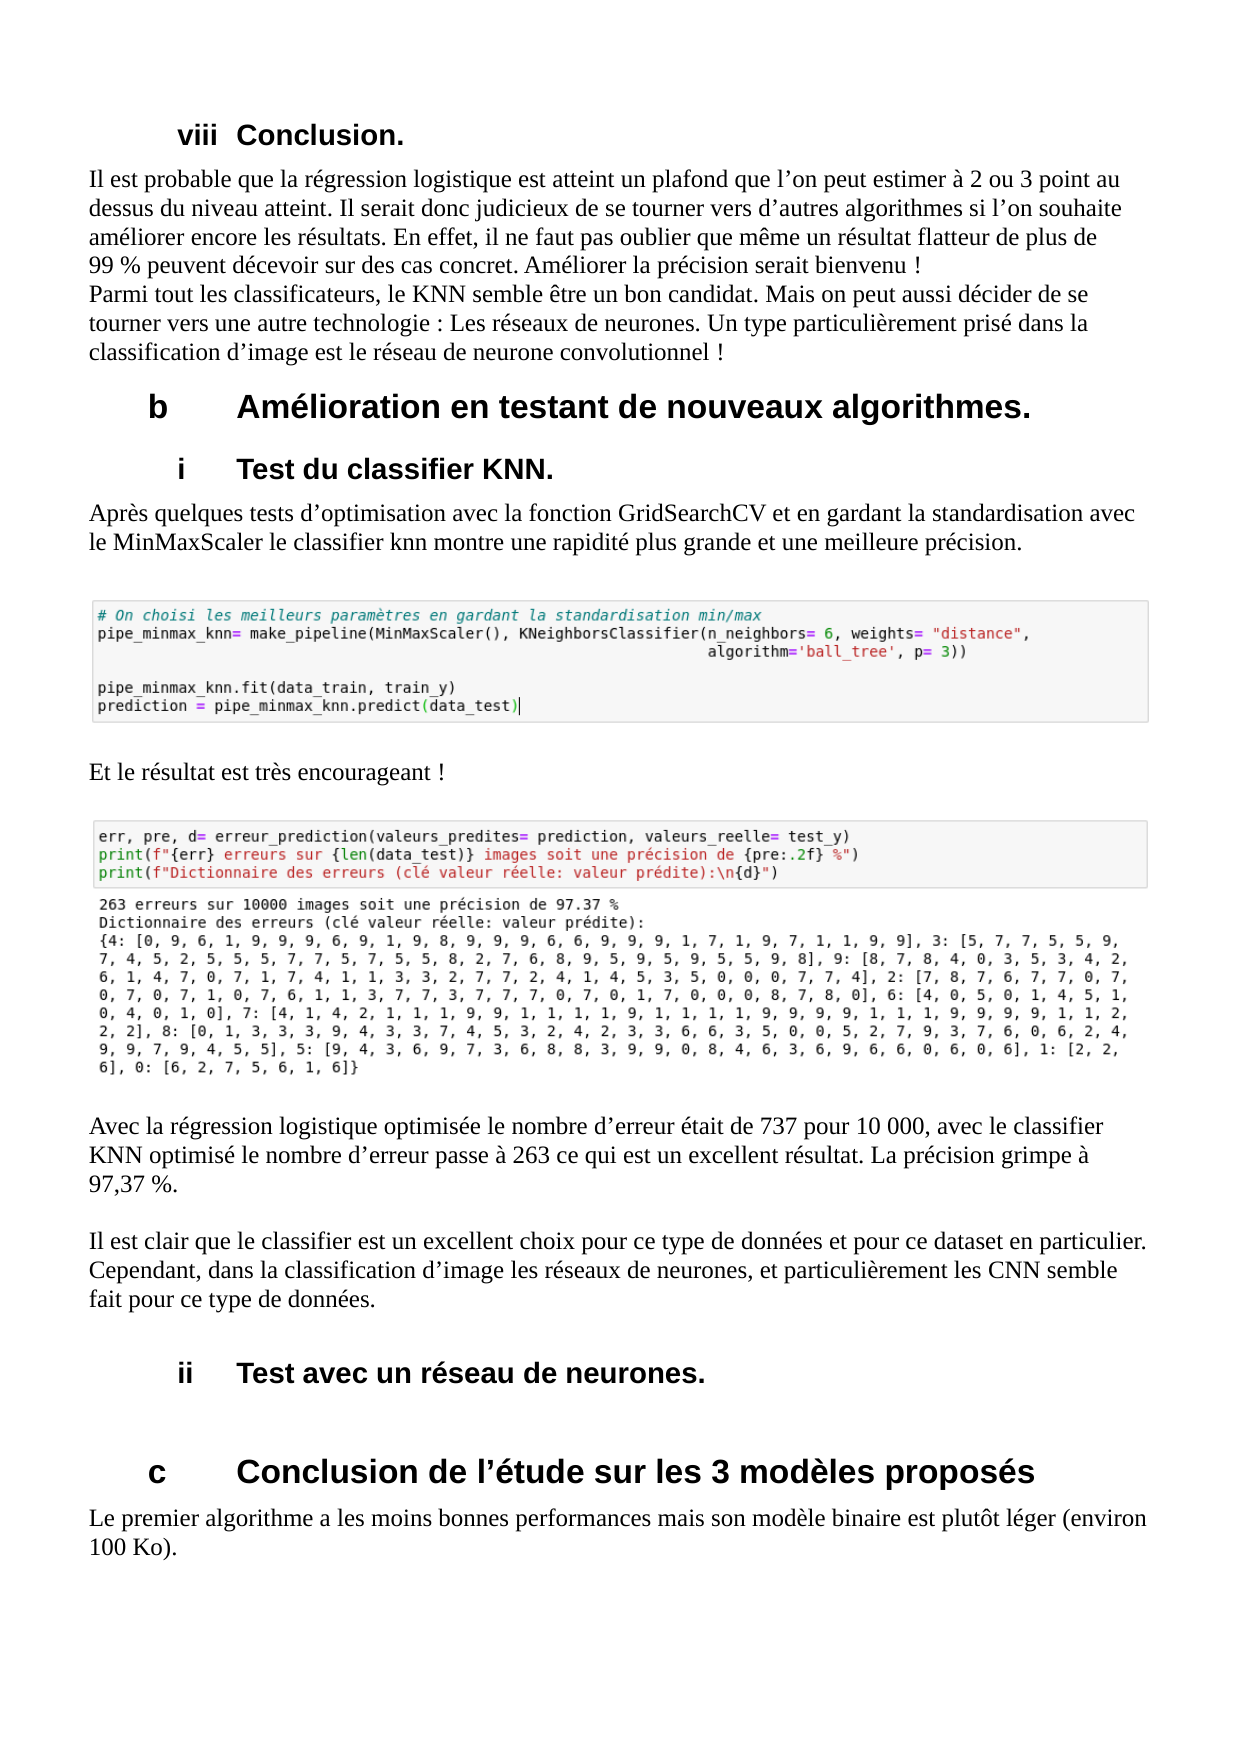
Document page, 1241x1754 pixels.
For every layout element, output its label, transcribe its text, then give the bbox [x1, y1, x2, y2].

text Après quelques tests d’optimisation avec la fonction GridSearchCV et en gardant la standardisation avec le MinMaxScaler le classifier knn montre une rapidité plus grande et une meilleure précision. [88, 498, 1152, 556]
text Et le résultat est très encourageant ! [88, 757, 1152, 785]
picture [88, 814, 1152, 1083]
text Il est clair que le classifier est un excellent choix pour ce type de données et pour ce dataset en particulier. Cependant, dans la classification d’image les réseaux de neurones, et particulièrement les CNN semble fait pour ce type de données. [88, 1226, 1152, 1312]
text Le premier algorithme a les moins bonnes performances mais son modèle binaire est plutôt léger (environ 100 Ko). [88, 1503, 1152, 1560]
subtitle Conclusion. [88, 118, 1152, 152]
subtitle Conclusion de l’étude sur les 3 modèles proposés [88, 1452, 1152, 1490]
text Parmi tout les classificateurs, le KNN semble être un bon candidat. Mais on peut aussi décider de se tourner vers une autre technologie : Les réseaux de neurones. Un type particulièrement prisé dans la classification d’image est le réseau de neurone convolutionnel ! [88, 279, 1152, 366]
text Avec la régression logistique optimisée le nombre d’erreur était de 737 pour 10 000, avec le classifier KNN optimisé le nombre d’erreur passe à 263 ce qui est un excellent résultat. La précision grimpe à 97,37 %. [88, 1111, 1152, 1197]
subtitle Amélioration en testant de nouveaux algorithmes. [88, 386, 1152, 425]
text Il est probable que la régression logistique est atteint un plafond que l’on peut estimer à 2 ou 3 point au dessus du niveau atteint. Il serait donc judicieux de se tourner vers d’autres algorithmes si l’on souhaite améliorer encore les résultats. En effet, il ne faut pas oublier que même un résultat flatteur de plus de 99 % peuvent décevoir sur des cas concret. Améliorer la précision serait bienvenu ! [88, 164, 1152, 279]
subtitle Test du classifier KNN. [88, 452, 1152, 486]
picture [88, 595, 1152, 728]
subtitle Test avec un réseau de neurones. [88, 1356, 1152, 1389]
